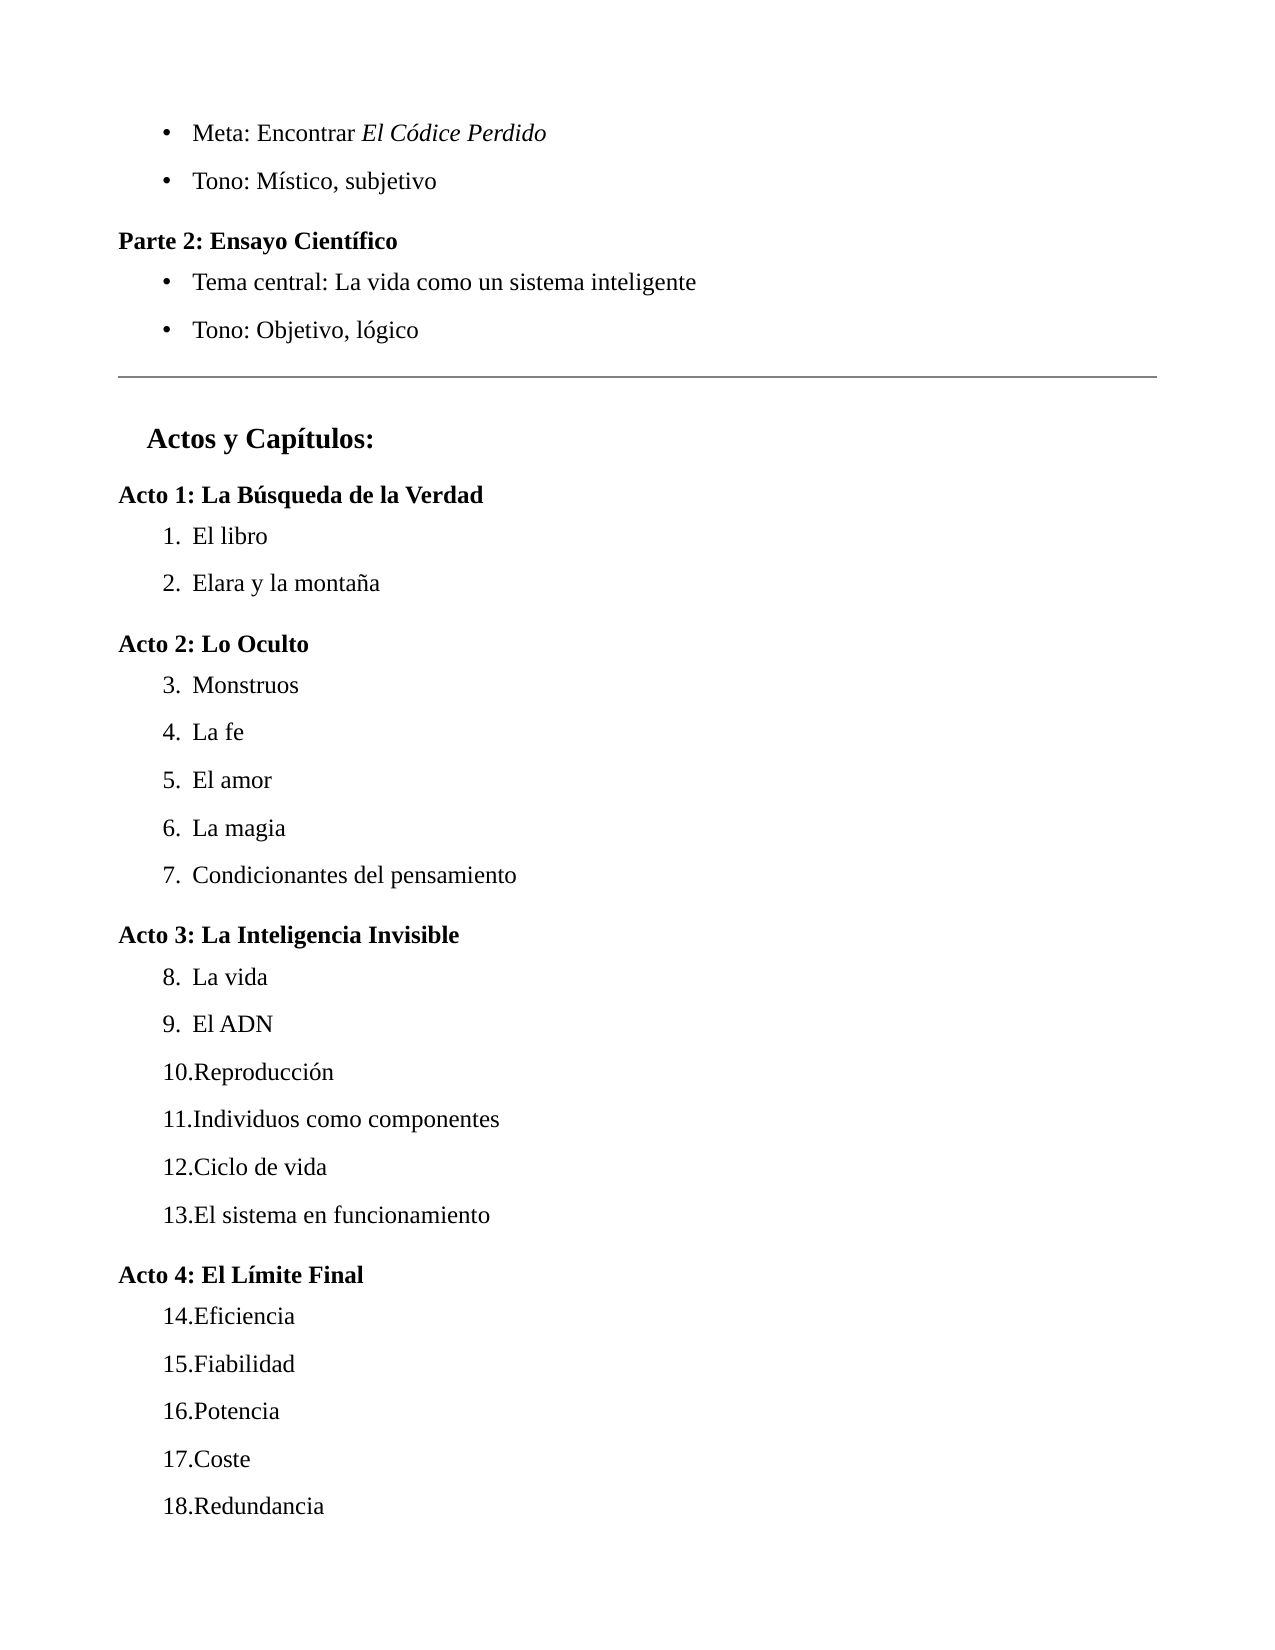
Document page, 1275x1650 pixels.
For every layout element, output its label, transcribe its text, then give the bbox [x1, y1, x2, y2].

list La vida [162, 962, 1157, 990]
list El ADN [162, 1009, 1157, 1038]
list Potencia [162, 1396, 1157, 1425]
list Elara y la montaña [162, 568, 1157, 597]
list Coste [162, 1444, 1157, 1473]
list Individuos como componentes [162, 1104, 1157, 1133]
list Redundancia [162, 1491, 1157, 1520]
list Reproducción [162, 1057, 1157, 1086]
subtitle Acto 2: Lo Oculto [118, 629, 1157, 657]
list Tono: Místico, subjetivo [162, 166, 1157, 194]
list El libro [162, 521, 1157, 550]
list La fe [162, 717, 1157, 746]
list Condicionantes del pensamiento [162, 860, 1157, 889]
list Fiabilidad [162, 1349, 1157, 1377]
list Ciclo de vida [162, 1152, 1157, 1181]
list Tema central: La vida como un sistema inteligente [162, 267, 1157, 296]
subtitle Acto 1: La Búsqueda de la Verdad [118, 480, 1157, 508]
list Meta: Encontrar El Códice Perdido [162, 118, 1157, 147]
list El amor [162, 765, 1157, 794]
subtitle Acto 3: La Inteligencia Invisible [118, 920, 1157, 949]
list La magia [162, 813, 1157, 841]
list Tono: Objetivo, lógico [162, 315, 1157, 343]
list Eficiencia [162, 1301, 1157, 1330]
list El sistema en funcionamiento [162, 1200, 1157, 1228]
list Monstruos [162, 670, 1157, 699]
subtitle 🔸 Actos y Capítulos: [118, 421, 1157, 455]
subtitle Parte 2: Ensayo Científico [118, 226, 1157, 254]
subtitle Acto 4: El Límite Final [118, 1260, 1157, 1288]
